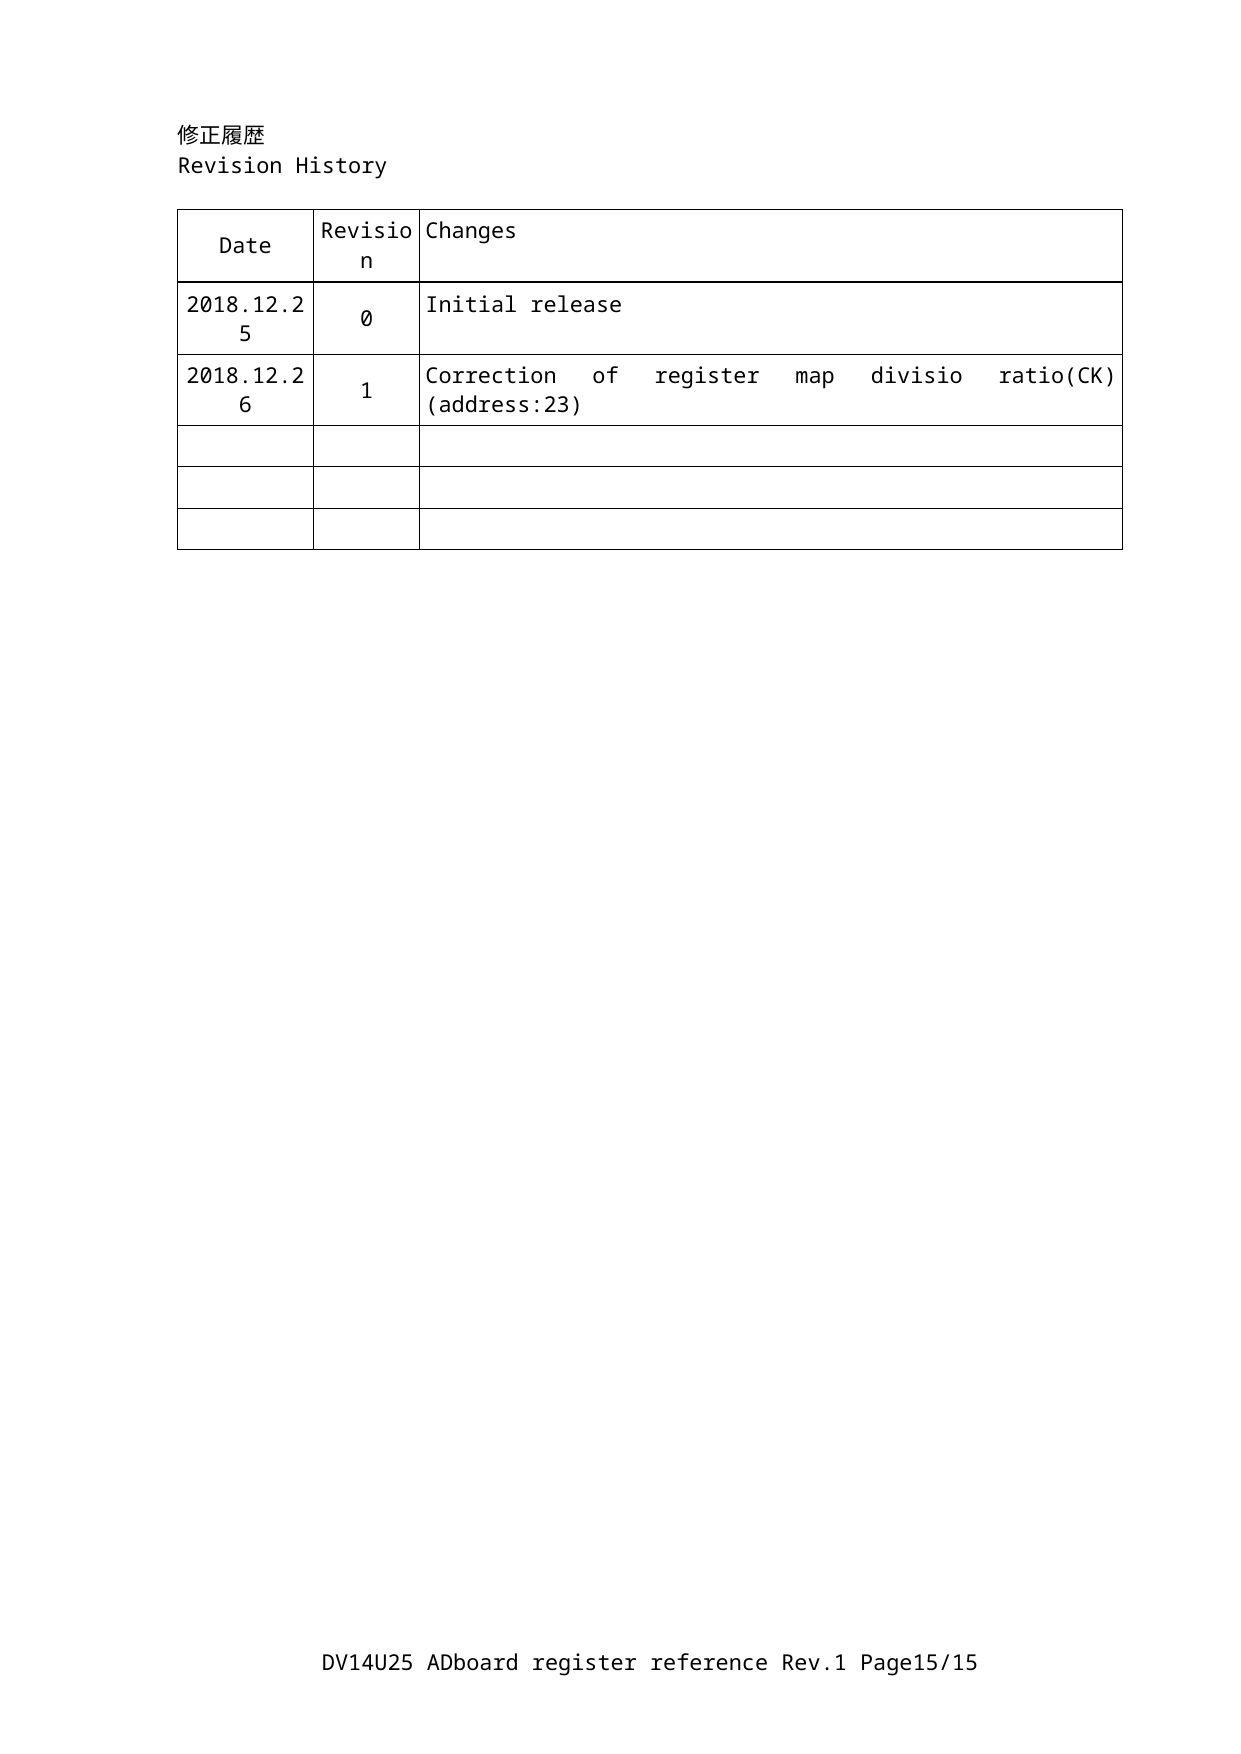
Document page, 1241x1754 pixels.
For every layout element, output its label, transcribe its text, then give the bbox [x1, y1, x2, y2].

table_cell [178, 509, 313, 549]
table_cell [178, 467, 313, 508]
table_header Changes [420, 210, 1122, 281]
table_cell 2018.12.25 [178, 283, 313, 354]
table_cell [420, 467, 1122, 508]
table_cell 1 [314, 355, 419, 425]
table_cell Initial release [420, 283, 1122, 354]
table_cell [420, 509, 1122, 549]
text Revision History [177, 150, 1122, 179]
table_cell 2018.12.26 [178, 355, 313, 425]
table_cell [314, 509, 419, 549]
table_cell [420, 426, 1122, 466]
table_header Date [178, 210, 313, 281]
table_cell [178, 426, 313, 466]
text 修正履歴 [177, 118, 1122, 150]
table_header Revision [314, 210, 419, 281]
table_cell 0 [314, 283, 419, 354]
table_cell Correction of register map divisio ratio(CK) (address:23) [420, 355, 1122, 425]
table_cell [314, 426, 419, 466]
table_cell [314, 467, 419, 508]
